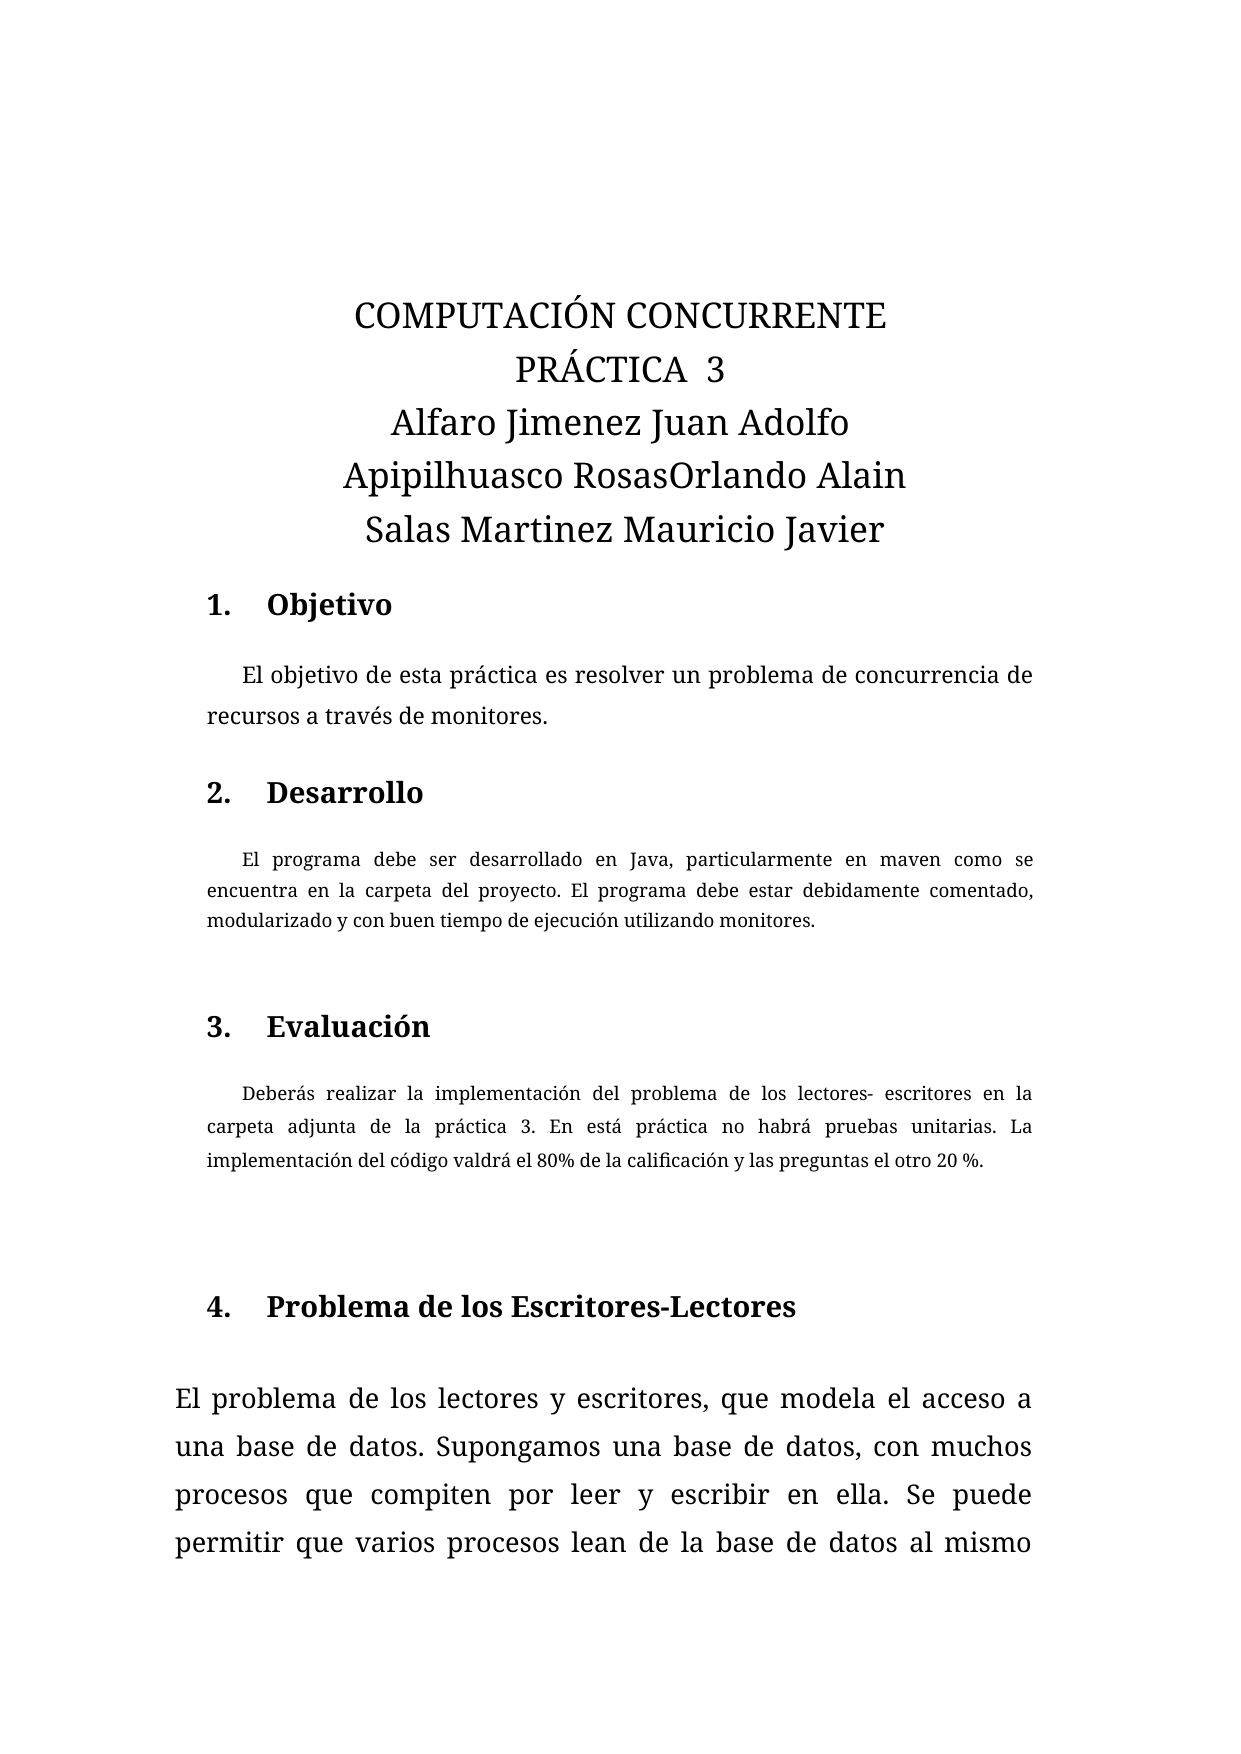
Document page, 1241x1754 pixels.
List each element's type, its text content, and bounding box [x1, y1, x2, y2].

text Apipilhuasco RosasOrlando Alain [222, 451, 1018, 499]
text El programa debe ser desarrollado en Java, particularmente en maven como se encuentra en la carpeta del proyecto. El programa debe estar debidamente comentado, modularizado y con buen tiempo de ejecución utilizando monitores. [207, 846, 1034, 933]
text Deberás realizar la implementación del problema de los lectores- escritores en la carpeta adjunta de la práctica 3. En está práctica no habrá pruebas unitarias. La implementación del código valdrá el 80% de la calificación y las preguntas el otro 20 %. [207, 1081, 1034, 1172]
list Objetivo [207, 585, 1198, 624]
subtitle Problema de los Escritores-Lectores [207, 1286, 1198, 1326]
text Alfaro Jimenez Juan Adolfo [222, 397, 1018, 446]
text PRÁCTICA 3 [222, 344, 1018, 392]
text Salas Martinez Mauricio Javier [222, 504, 1018, 553]
list Desarrollo [207, 772, 1198, 812]
subtitle Evaluación [207, 1006, 1198, 1046]
subtitle COMPUTACIÓN CONCURRENTE [222, 291, 1018, 339]
text El problema de los lectores y escritores, que modela el acceso a una base de datos. Supongamos una base de datos, con muchos procesos que compiten por leer y escribir en ella. Se puede permitir que varios procesos lean de la base de datos al mismo [175, 1380, 1034, 1561]
text El objetivo de esta práctica es resolver un problema de concurrencia de recursos a través de monitores. [207, 659, 1034, 731]
